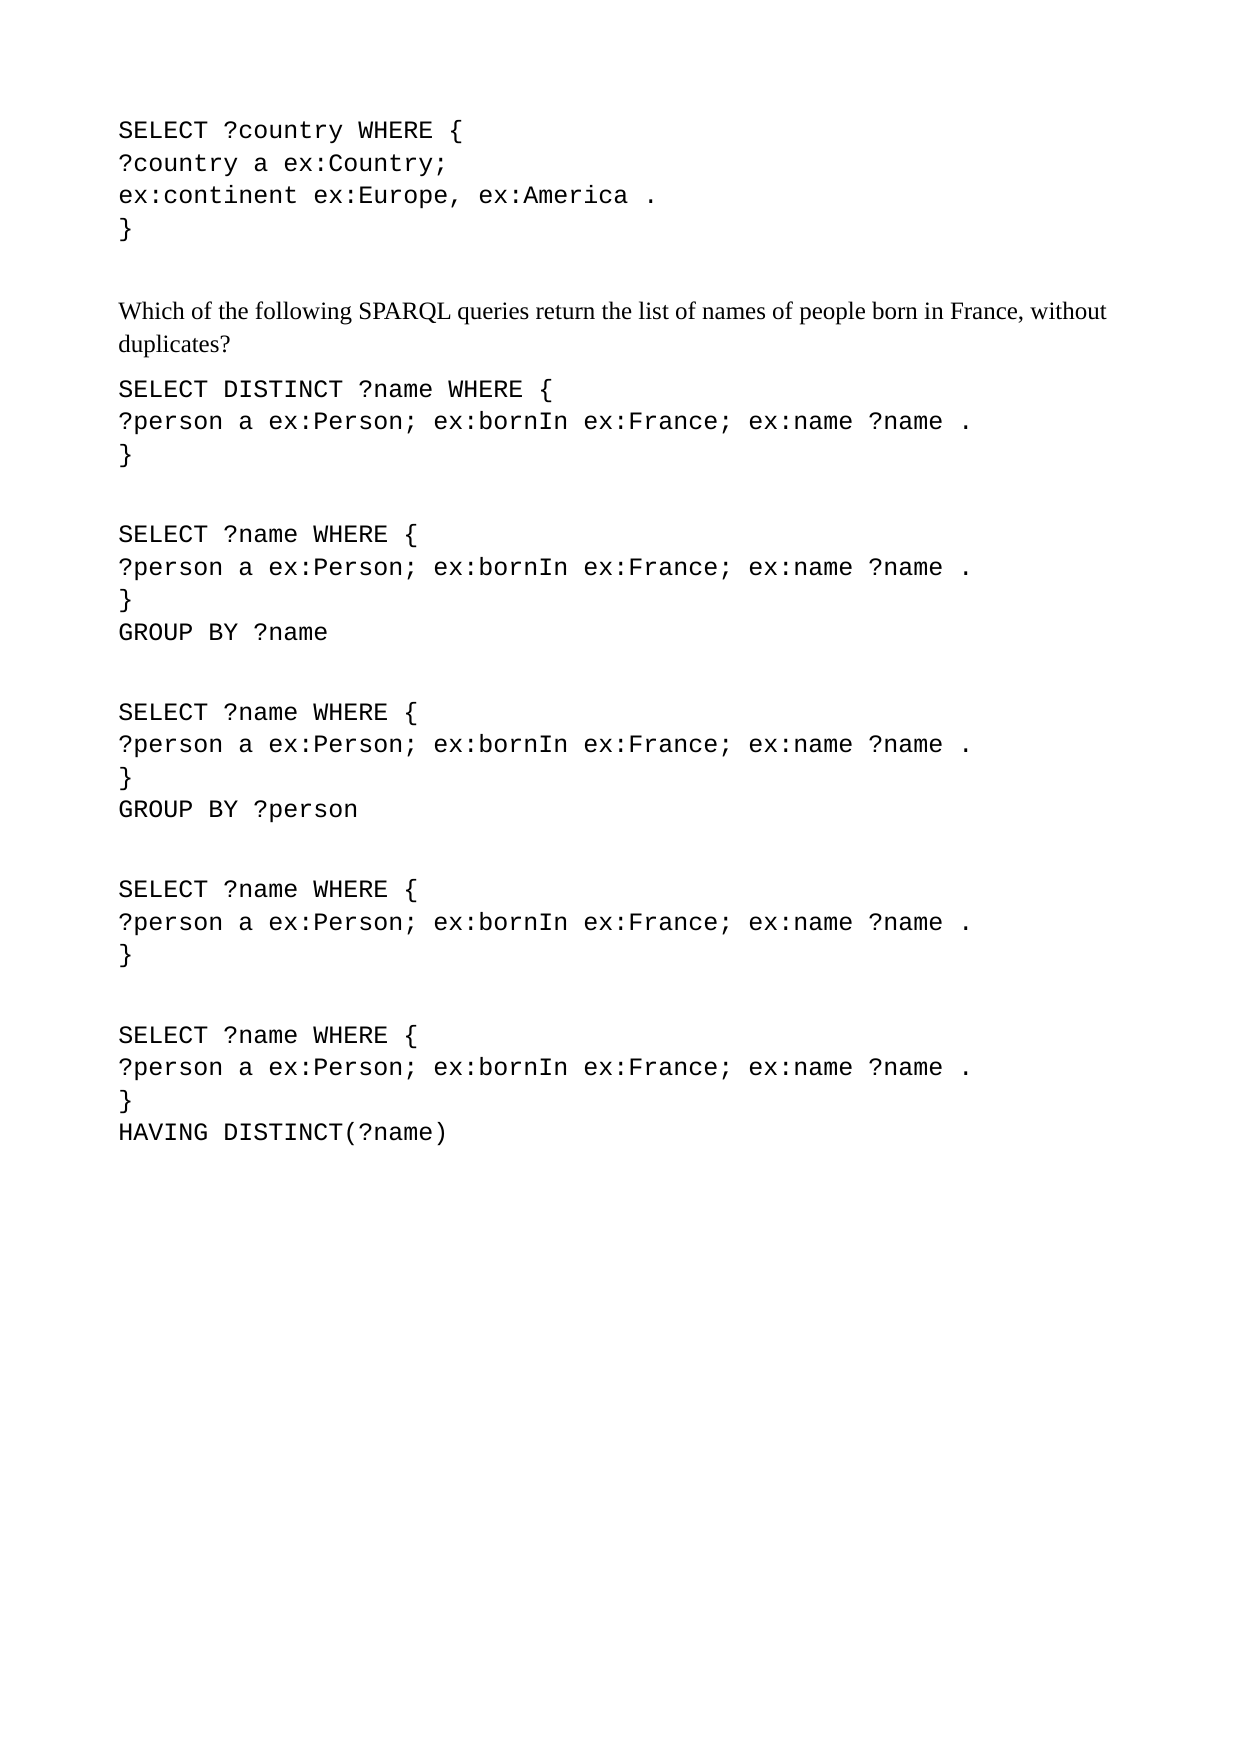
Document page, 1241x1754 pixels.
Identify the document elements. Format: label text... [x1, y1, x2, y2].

text Which of the following SPARQL queries return the list of names of people born in France, without duplicates? [118, 296, 1122, 358]
text SELECT DISTINCT ?name WHERE { ?person a ex:Person; ex:bornIn ex:France; ex:name ?name . } [118, 376, 1122, 503]
text SELECT ?name WHERE { ?person a ex:Person; ex:bornIn ex:France; ex:name ?name . } [118, 877, 1122, 1003]
text SELECT ?name WHERE { ?person a ex:Person; ex:bornIn ex:France; ex:name ?name . } GROUP BY ?name [118, 522, 1122, 681]
text SELECT ?name WHERE { ?person a ex:Person; ex:bornIn ex:France; ex:name ?name . } GROUP BY ?person [118, 699, 1122, 858]
text SELECT ?name WHERE { ?person a ex:Person; ex:bornIn ex:France; ex:name ?name . } HAVING DISTINCT(?name) [118, 1022, 1122, 1148]
text SELECT ?country WHERE { ?country a ex:Country; ex:continent ex:Europe, ex:America . } [118, 118, 1122, 277]
